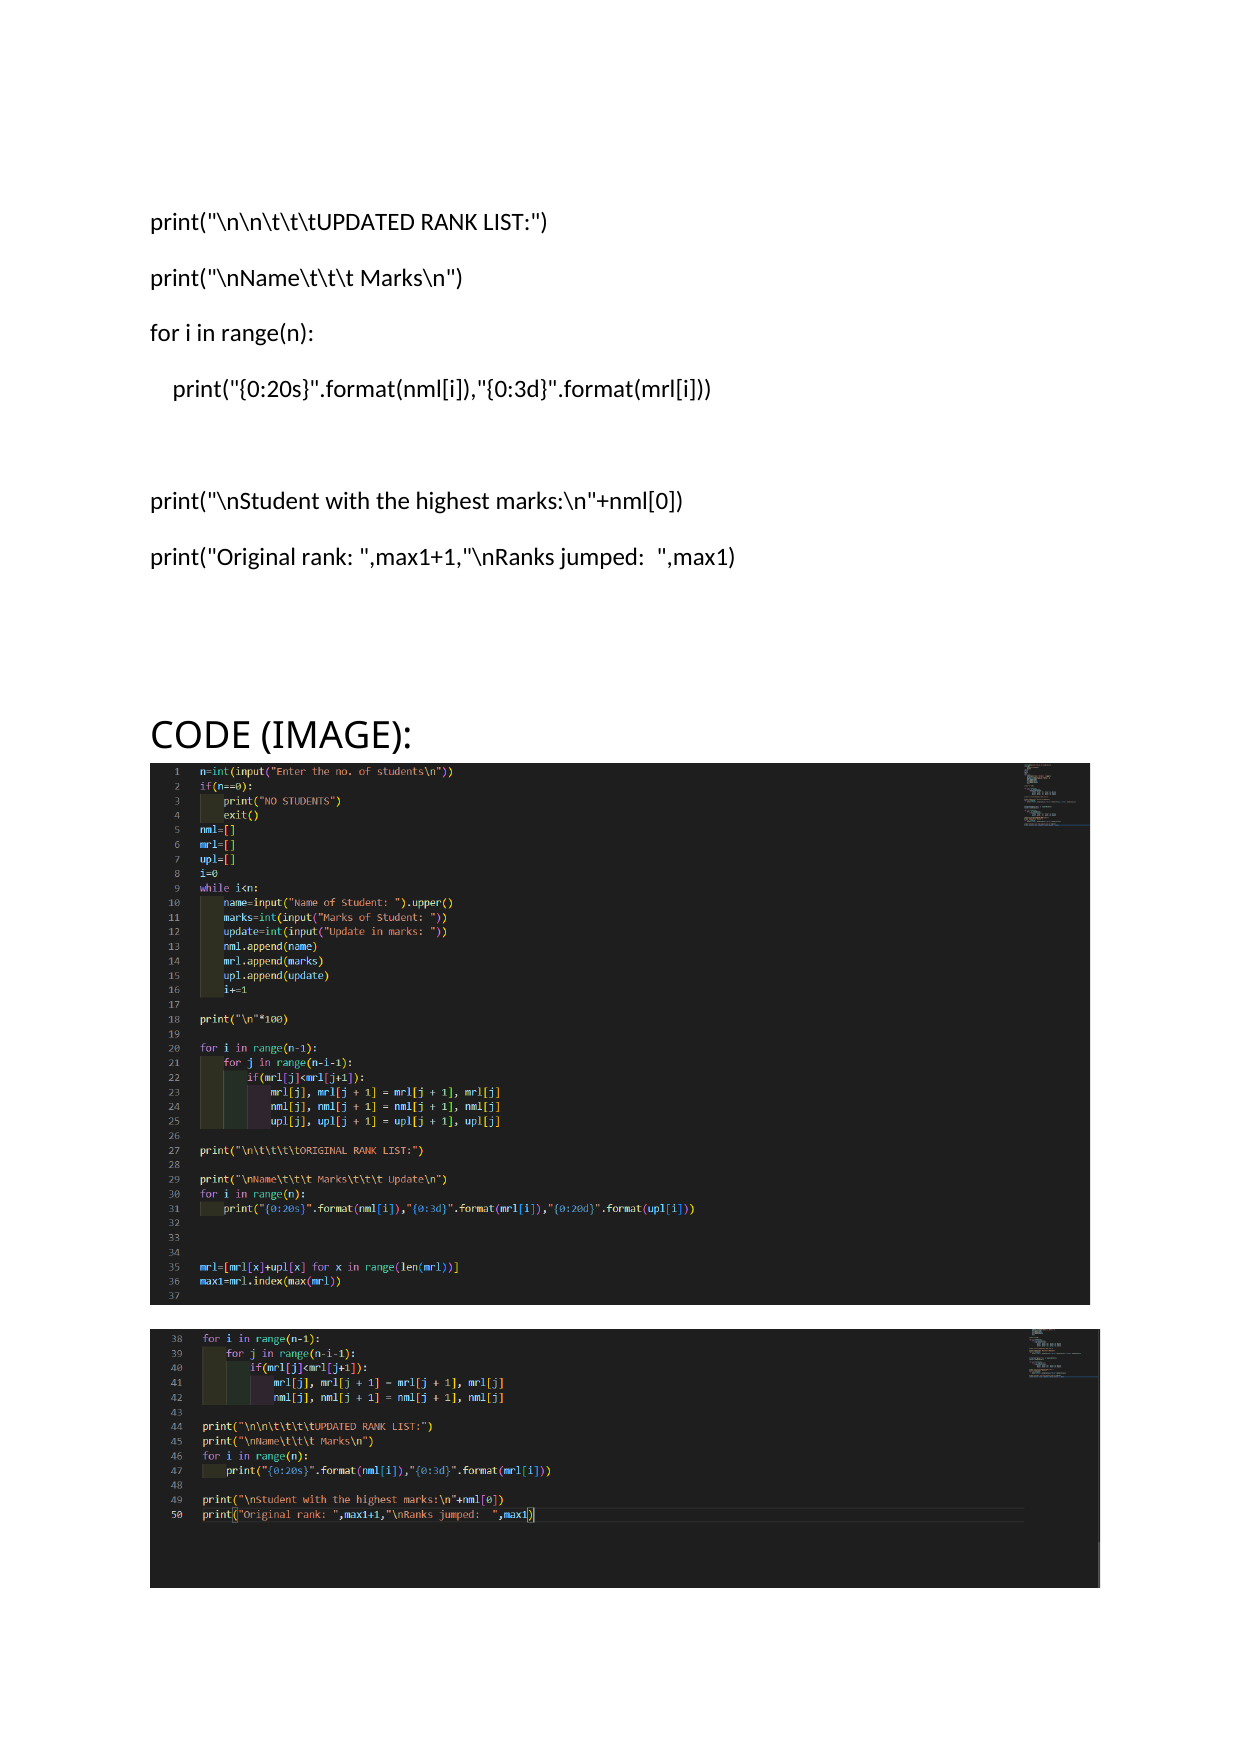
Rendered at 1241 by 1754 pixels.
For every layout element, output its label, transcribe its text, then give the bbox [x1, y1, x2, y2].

text print("{0:20s}".format(nml[i]),"{0:3d}".format(mrl[i])) [150, 373, 1090, 404]
text CODE (IMAGE): [150, 708, 1090, 763]
text for i in range(n): [150, 317, 1090, 348]
text print("Original rank: ",max1+1,"\nRanks jumped: ",max1) [150, 541, 1090, 571]
text print("\nStudent with the highest marks:\n"+nml[0]) [150, 485, 1090, 516]
text print("\nName\t\t\t Marks\n") [150, 262, 1090, 292]
text print("\n\n\t\t\tUPDATED RANK LIST:") [150, 206, 1090, 236]
